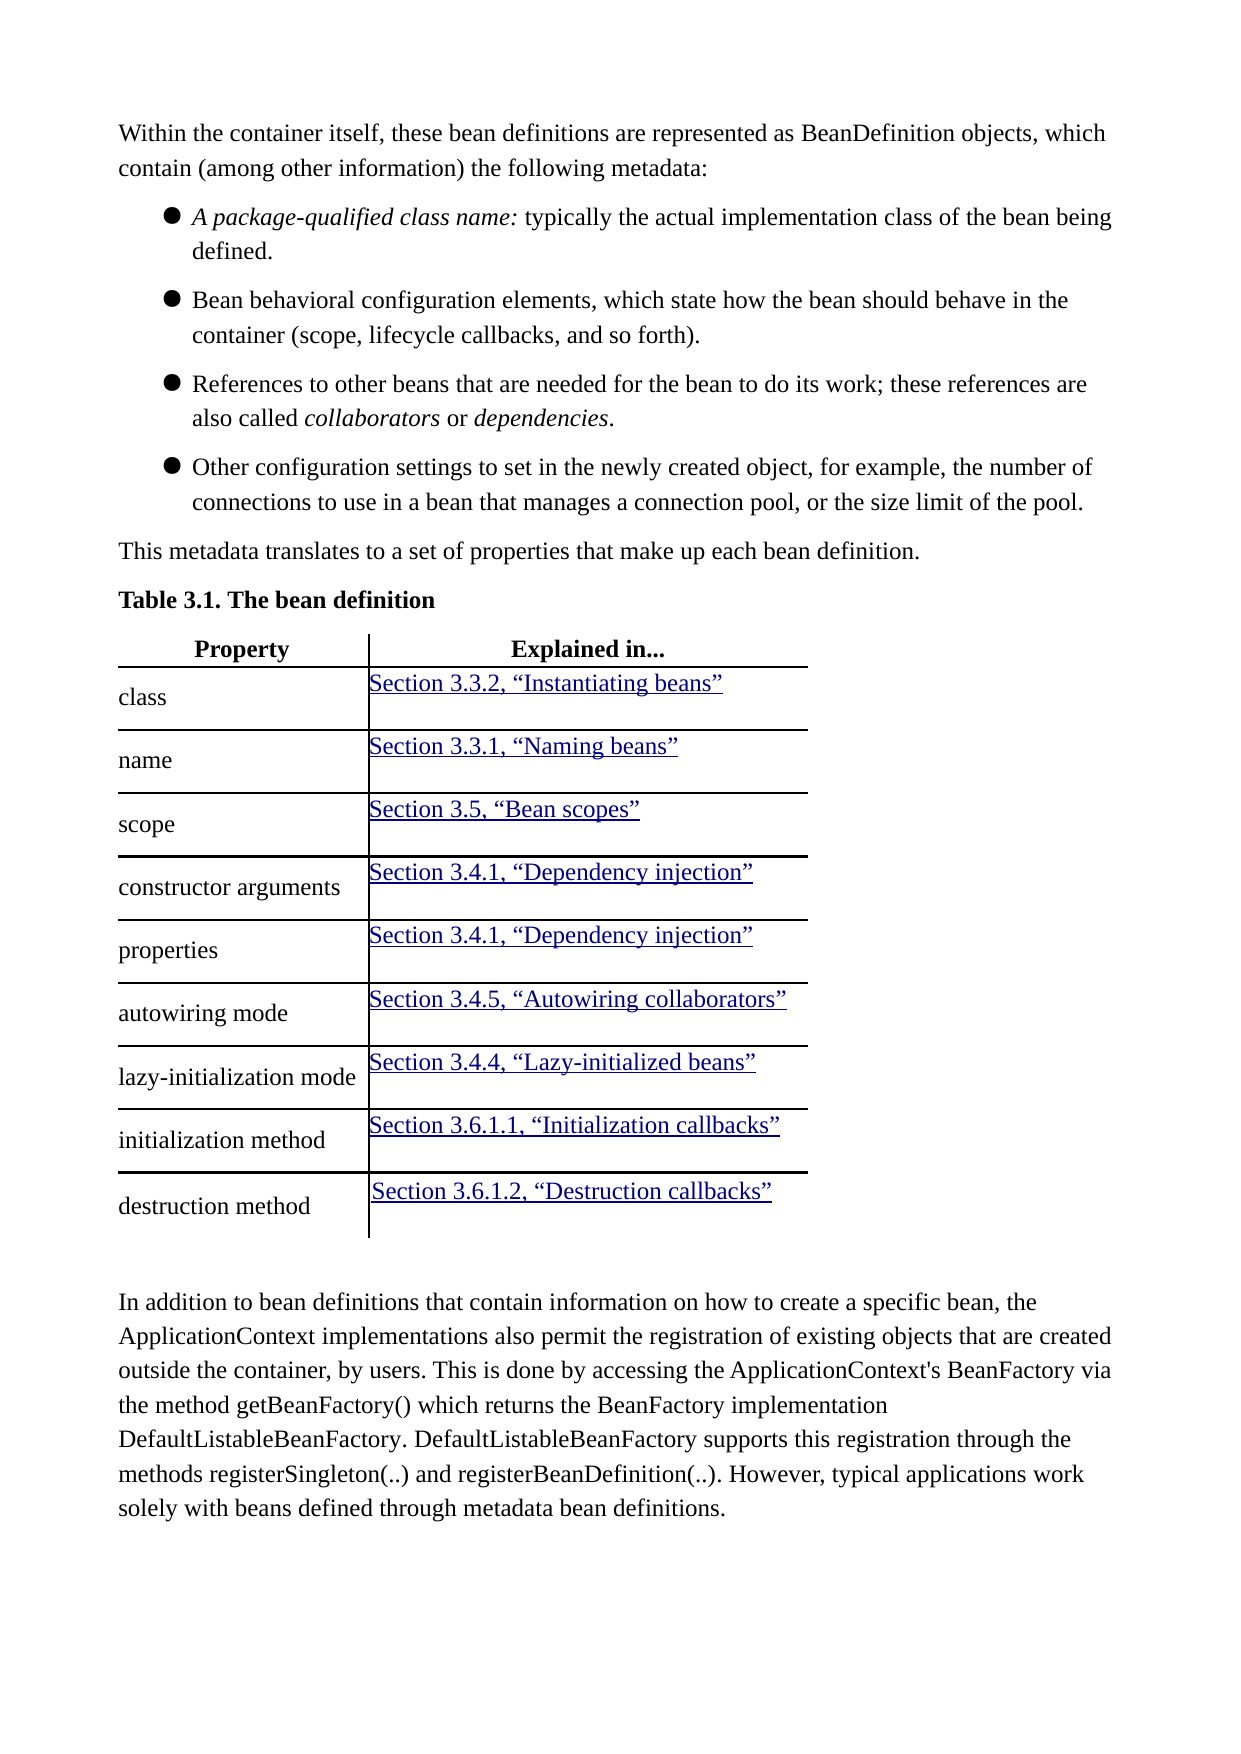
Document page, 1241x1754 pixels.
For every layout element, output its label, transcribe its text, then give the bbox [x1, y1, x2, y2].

table_cell properties [118, 921, 368, 982]
table_cell Section 3.4.5, “Autowiring collaborators” [370, 984, 807, 1045]
table_cell Section 3.6.1.1, “Initialization callbacks” [370, 1110, 807, 1171]
table_cell Section 3.6.1.2, “Destruction callbacks” [370, 1174, 807, 1238]
table_cell Section 3.4.1, “Dependency injection” [370, 921, 807, 982]
table_cell lazy-initialization mode [118, 1047, 368, 1108]
text Table 3.1. The bean definition [118, 585, 1122, 614]
table_cell name [118, 731, 368, 792]
table_cell destruction method [118, 1174, 368, 1238]
table_cell constructor arguments [118, 858, 368, 918]
table_cell Section 3.5, “Bean scopes” [370, 794, 807, 855]
table_cell Section 3.3.2, “Instantiating beans” [370, 668, 807, 729]
table_cell initialization method [118, 1110, 368, 1171]
table_cell class [118, 668, 368, 729]
list References to other beans that are needed for the bean to do its work; these references are also called collaborators or dependencies. [162, 369, 1122, 432]
table_header Explained in... [370, 634, 807, 666]
list Bean behavioral configuration elements, which state how the bean should behave in the container (scope, lifecycle callbacks, and so forth). [162, 285, 1122, 348]
table_cell Section 3.3.1, “Naming beans” [370, 731, 807, 792]
text In addition to bean definitions that contain information on how to create a specific bean, the ApplicationContext implementations also permit the registration of existing objects that are created outside the container, by users. This is done by accessing the ApplicationContext's BeanFactory via the method getBeanFactory() which returns the BeanFactory implementation DefaultListableBeanFactory. DefaultListableBeanFactory supports this registration through the methods registerSingleton(..) and registerBeanDefinition(..). However, typical applications work solely with beans defined through metadata bean definitions. [118, 1287, 1122, 1522]
table_cell Section 3.4.1, “Dependency injection” [370, 858, 807, 918]
text This metadata translates to a set of properties that make up each bean definition. [118, 536, 1122, 564]
table_cell Section 3.4.4, “Lazy-initialized beans” [370, 1047, 807, 1108]
list A package-qualified class name: typically the actual implementation class of the bean being defined. [162, 202, 1122, 265]
table_cell autowiring mode [118, 984, 368, 1045]
list Other configuration settings to set in the newly created object, for example, the number of connections to use in a bean that manages a connection pool, or the size limit of the pool. [162, 452, 1122, 516]
table_cell scope [118, 794, 368, 855]
table_header Property [118, 634, 368, 666]
text Within the container itself, these bean definitions are represented as BeanDefinition objects, which contain (among other information) the following metadata: [118, 118, 1122, 181]
